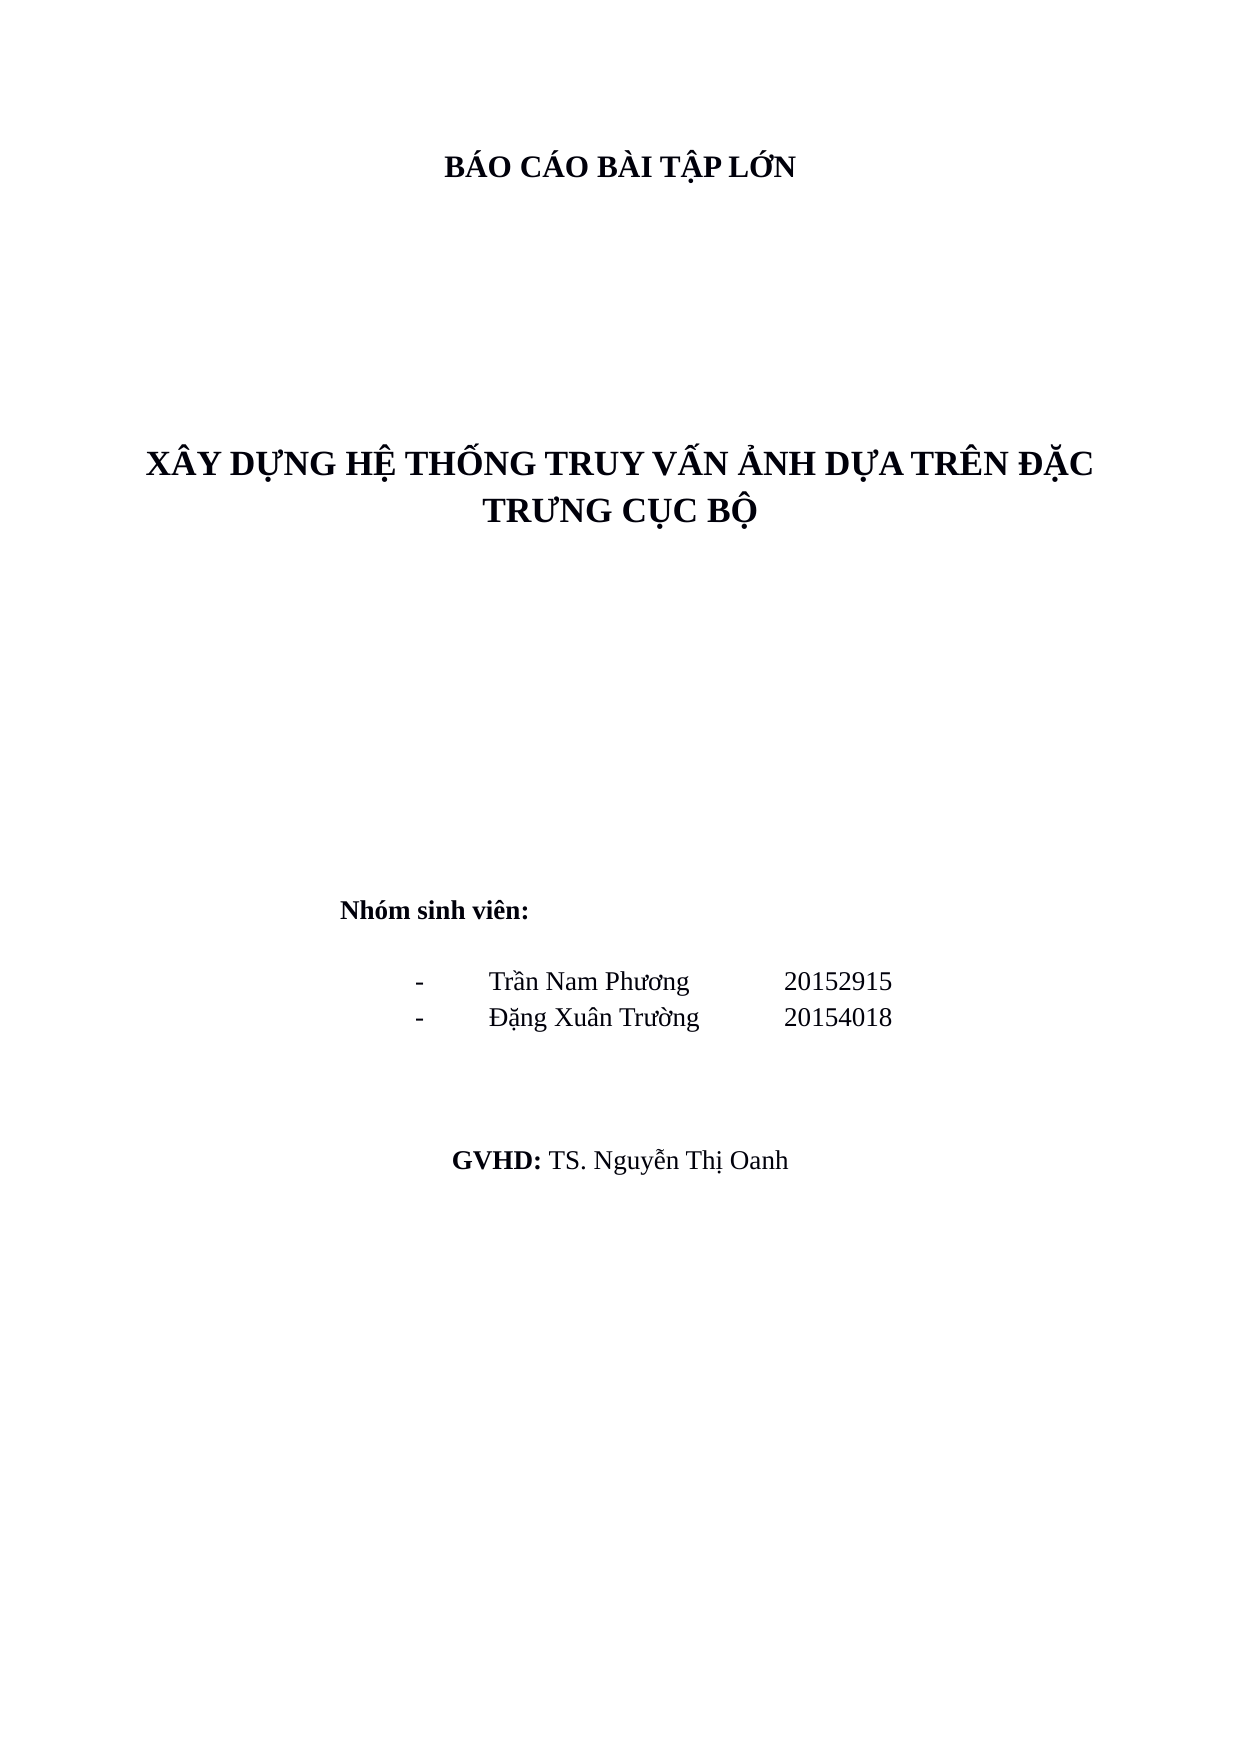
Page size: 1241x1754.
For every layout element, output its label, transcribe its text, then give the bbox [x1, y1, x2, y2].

text GVHD: TS. Nguyễn Thị Oanh [118, 1144, 1122, 1175]
list Đặng Xuân Trường 20154018 [415, 1001, 1122, 1032]
text BÁO CÁO BÀI TẬP LỚN [118, 148, 1122, 184]
list Trần Nam Phương 20152915 [415, 965, 1122, 996]
text Nhóm sinh viên: [340, 894, 1122, 925]
text XÂY DỰNG HỆ THỐNG TRUY VẤN ẢNH DỰA TRÊN ĐẶC TRƯNG CỤC BỘ [118, 443, 1122, 530]
